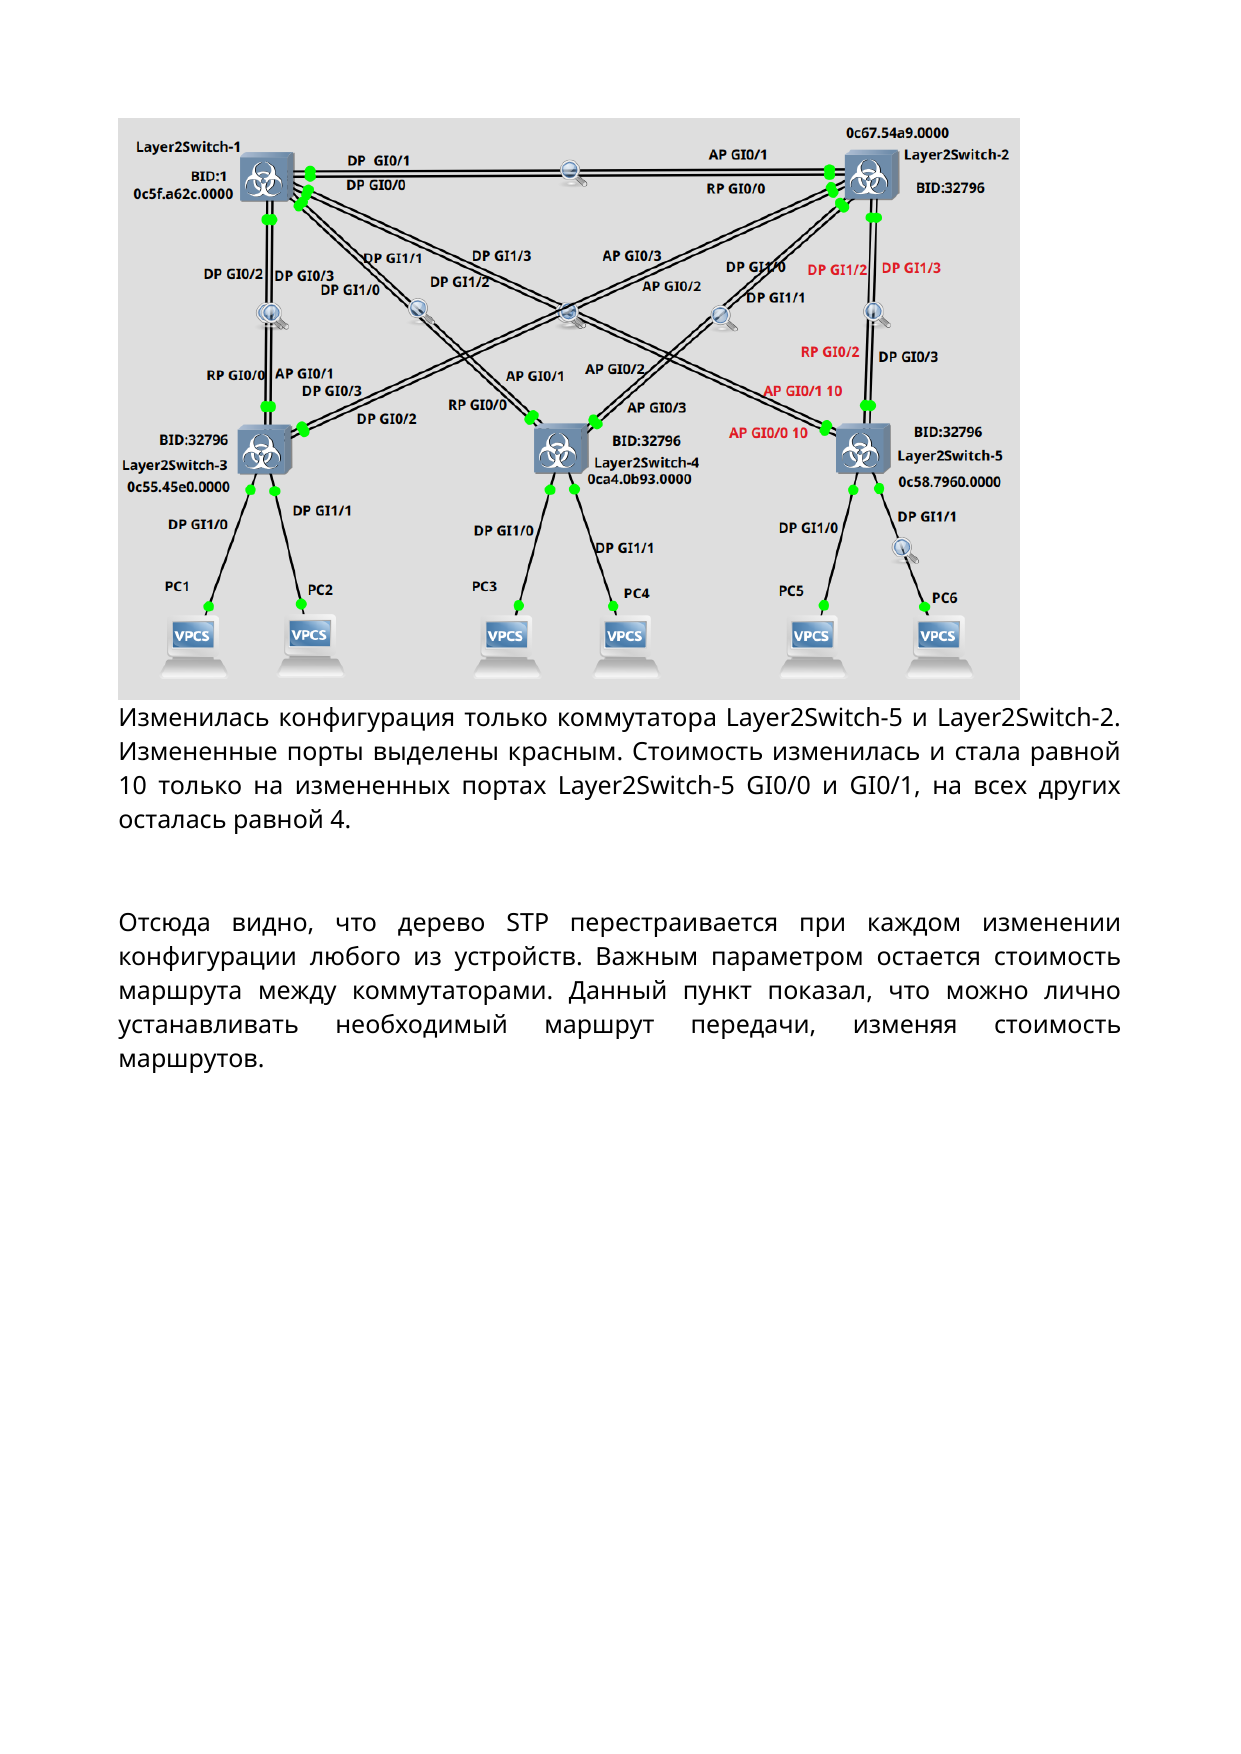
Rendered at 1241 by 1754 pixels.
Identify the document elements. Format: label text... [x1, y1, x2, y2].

text Отсюда видно, что дерево STP перестраивается при каждом изменении конфигурации любого из устройств. Важным параметром остается стоимость маршрута между коммутаторами. Данный пункт показал, что можно лично устанавливать необходимый маршрут передачи, изменяя стоимость маршрутов. [118, 904, 1122, 1074]
text Изменилась конфигурация только коммутатора Layer2Switch-5 и Layer2Switch-2. Измененные порты выделены красным. Стоимость изменилась и стала равной 10 только на измененных портах Layer2Switch-5 GI0/0 и GI0/1, на всех других осталась равной 4. [118, 700, 1122, 836]
picture [118, 118, 1020, 700]
